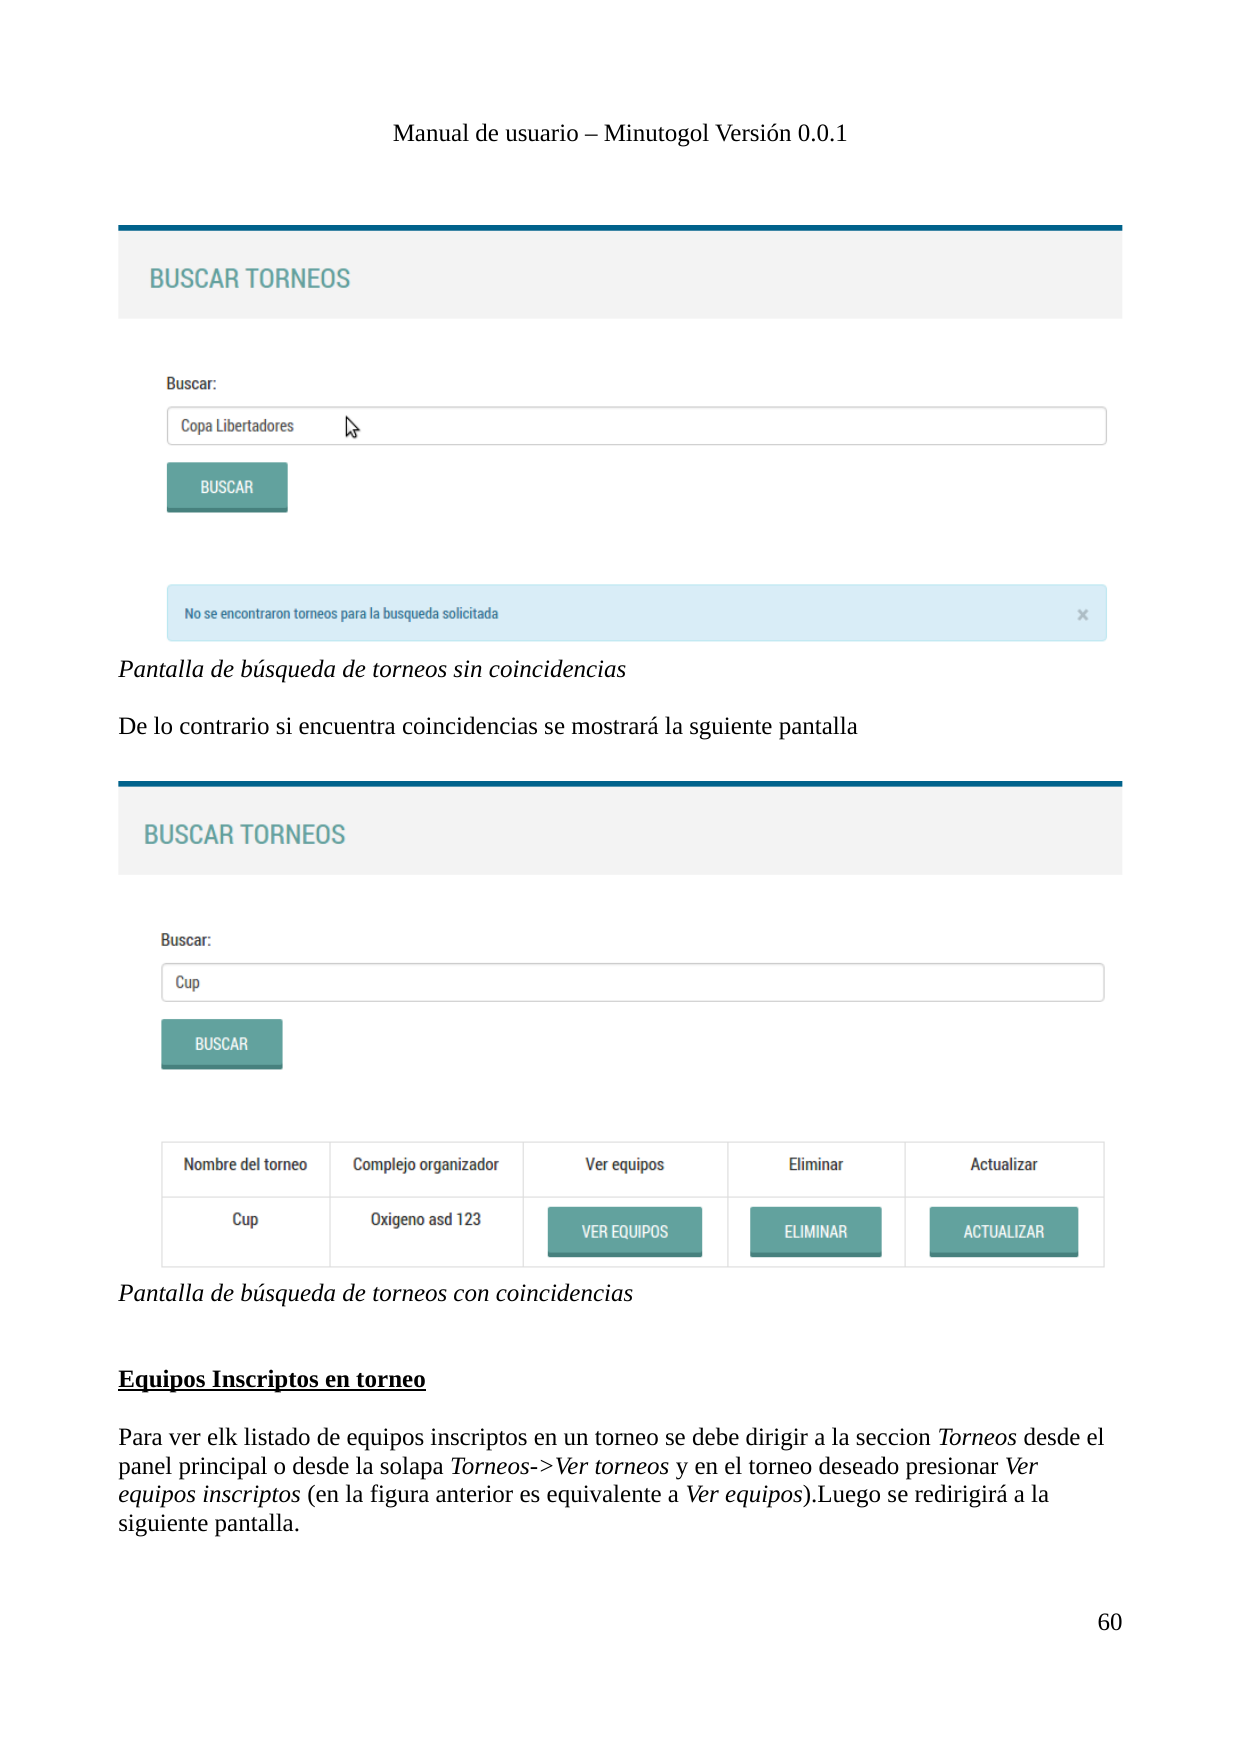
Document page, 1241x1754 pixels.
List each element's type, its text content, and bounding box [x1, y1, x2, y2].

picture [118, 787, 1123, 1279]
text Para ver elk listado de equipos inscriptos en un torneo se debe dirigir a la seccion Torneos desde el panel principal o desde la solapa Torneos->Ver torneos y en el torneo deseado presionar Ver equipos inscriptos (en la figura anterior es equivalente a Ver equipos).Luego se redirigirá a la siguiente pantalla. [118, 1422, 1122, 1537]
text Pantalla de búsqueda de torneos sin coincidencias [118, 654, 1122, 683]
text Equipos Inscriptos en torneo [118, 1364, 1122, 1393]
text De lo contrario si encuentra coincidencias se mostrará la sguiente pantalla [118, 711, 1122, 740]
picture [118, 231, 1123, 654]
text Pantalla de búsqueda de torneos con coincidencias [118, 1279, 1122, 1307]
